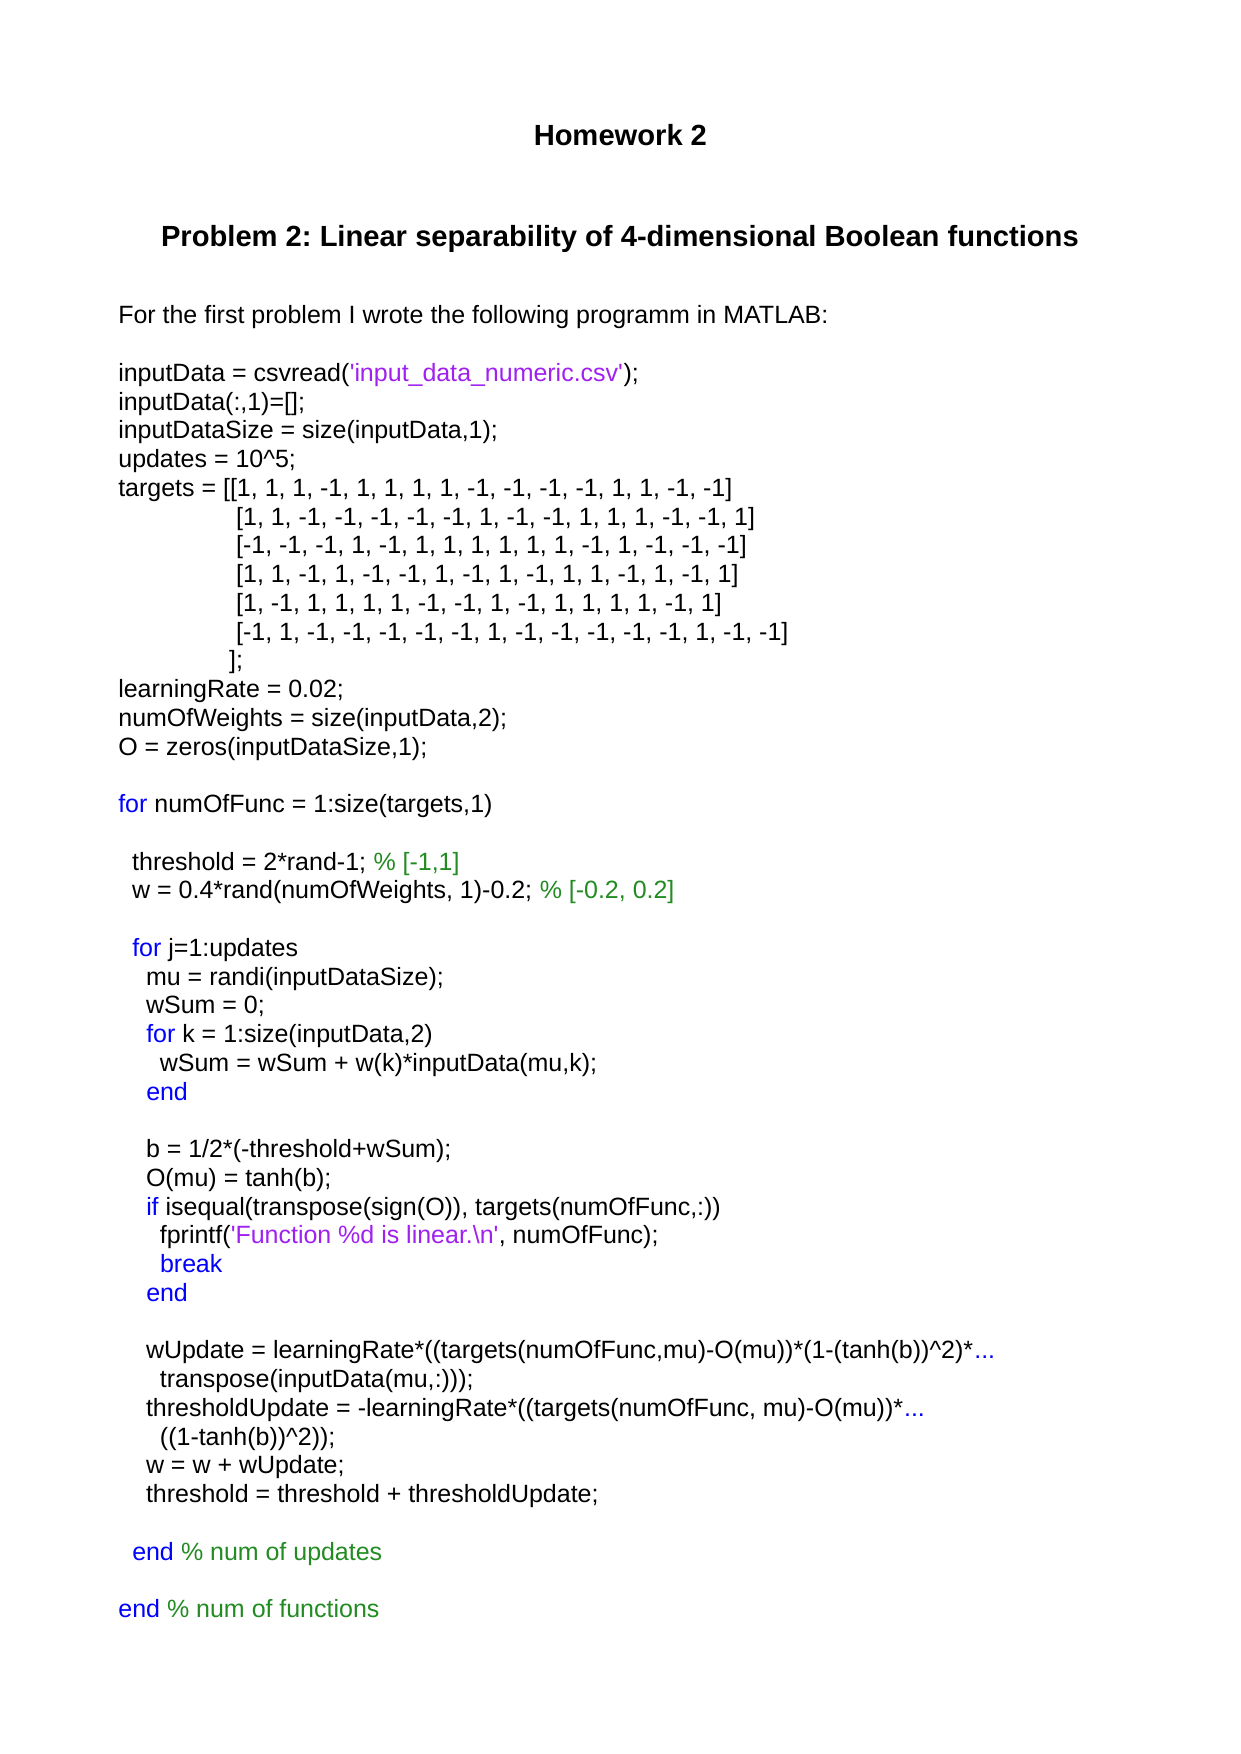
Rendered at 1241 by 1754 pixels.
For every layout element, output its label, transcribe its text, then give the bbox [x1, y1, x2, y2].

text threshold = threshold + thresholdUpdate; [118, 1479, 1122, 1508]
text numOfWeights = size(inputData,2); [118, 703, 1122, 731]
text learningRate = 0.02; [118, 674, 1122, 703]
text For the first problem I wrote the following programm in MATLAB: [118, 300, 1122, 329]
text fprintf('Function %d is linear.\n', numOfFunc); [118, 1220, 1122, 1249]
text for numOfFunc = 1:size(targets,1) [118, 789, 1122, 818]
text [1, 1, -1, -1, -1, -1, -1, 1, -1, -1, 1, 1, 1, -1, -1, 1] [118, 501, 1122, 530]
text Problem 2: Linear separability of 4-dimensional Boolean functions [118, 219, 1122, 252]
text ((1-tanh(b))^2)); [118, 1421, 1122, 1450]
text Homework 2 [118, 118, 1122, 152]
text w = 0.4*rand(numOfWeights, 1)-0.2; % [-0.2, 0.2] [118, 875, 1122, 904]
text end % num of functions [118, 1594, 1122, 1623]
text transpose(inputData(mu,:))); [118, 1364, 1122, 1393]
text inputDataSize = size(inputData,1); [118, 415, 1122, 444]
text end [118, 1278, 1122, 1306]
text break [118, 1249, 1122, 1278]
text [-1, 1, -1, -1, -1, -1, -1, 1, -1, -1, -1, -1, -1, 1, -1, -1] [118, 616, 1122, 645]
text updates = 10^5; [118, 444, 1122, 473]
text if isequal(transpose(sign(O)), targets(numOfFunc,:)) [118, 1191, 1122, 1220]
text wSum = wSum + w(k)*inputData(mu,k); [118, 1048, 1122, 1076]
text threshold = 2*rand-1; % [-1,1] [118, 846, 1122, 875]
text inputData = csvread('input_data_numeric.csv'); [118, 358, 1122, 386]
text mu = randi(inputDataSize); [118, 961, 1122, 990]
text for k = 1:size(inputData,2) [118, 1019, 1122, 1048]
text b = 1/2*(-threshold+wSum); [118, 1134, 1122, 1163]
text [-1, -1, -1, 1, -1, 1, 1, 1, 1, 1, 1, -1, 1, -1, -1, -1] [118, 530, 1122, 559]
text w = w + wUpdate; [118, 1450, 1122, 1479]
text [1, 1, -1, 1, -1, -1, 1, -1, 1, -1, 1, 1, -1, 1, -1, 1] [118, 559, 1122, 588]
text O(mu) = tanh(b); [118, 1163, 1122, 1191]
text targets = [[1, 1, 1, -1, 1, 1, 1, 1, -1, -1, -1, -1, 1, 1, -1, -1] [118, 473, 1122, 501]
text end [118, 1076, 1122, 1105]
text inputData(:,1)=[]; [118, 386, 1122, 415]
text thresholdUpdate = -learningRate*((targets(numOfFunc, mu)-O(mu))*... [118, 1393, 1122, 1421]
text for j=1:updates [118, 933, 1122, 961]
text [1, -1, 1, 1, 1, 1, -1, -1, 1, -1, 1, 1, 1, 1, -1, 1] [118, 588, 1122, 616]
text wUpdate = learningRate*((targets(numOfFunc,mu)-O(mu))*(1-(tanh(b))^2)*... [118, 1335, 1122, 1364]
text end % num of updates [118, 1536, 1122, 1565]
text O = zeros(inputDataSize,1); [118, 731, 1122, 760]
text ]; [118, 645, 1122, 674]
text wSum = 0; [118, 990, 1122, 1019]
